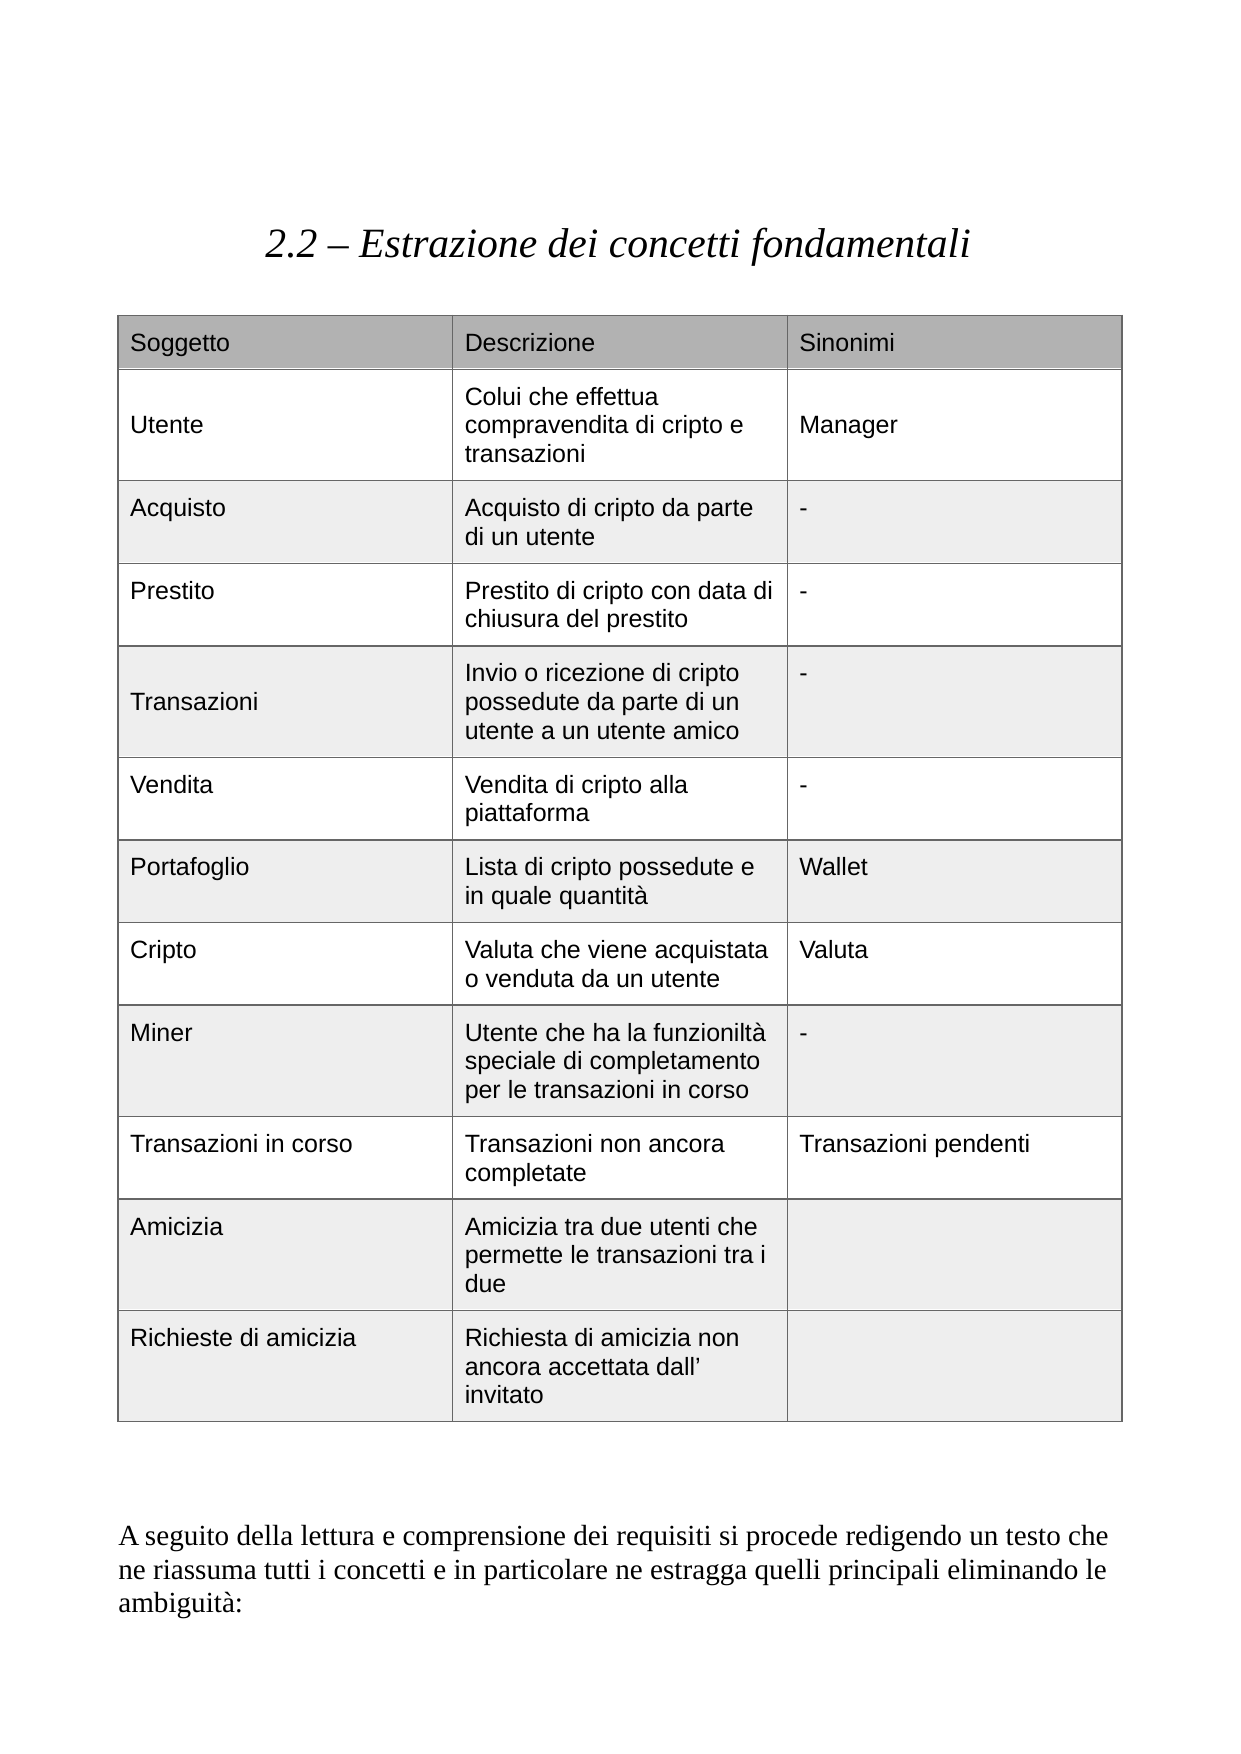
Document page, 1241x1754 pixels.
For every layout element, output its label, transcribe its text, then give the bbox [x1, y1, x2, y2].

table_cell Transazioni pendenti [788, 1117, 1121, 1198]
table_cell Valuta [788, 923, 1121, 1004]
table_cell Colui che effettua compravendita di cripto e transazioni [453, 370, 787, 480]
table_cell Utente che ha la funzioniltà speciale di completamento per le transazioni in corso [453, 1006, 787, 1116]
table_cell Invio o ricezione di cripto possedute da parte di un utente a un utente amico [453, 647, 787, 756]
table_cell Cripto [119, 923, 452, 1004]
table_cell Miner [119, 1006, 452, 1116]
table_cell Acquisto di cripto da parte di un utente [453, 481, 787, 562]
table_cell - [788, 1006, 1121, 1116]
table_cell Transazioni [119, 647, 452, 756]
table_cell Manager [788, 370, 1121, 480]
table_cell - [788, 647, 1121, 756]
table_cell - [788, 758, 1121, 839]
table_cell Transazioni in corso [119, 1117, 452, 1198]
text 2.2 – Estrazione dei concetti fondamentali [118, 219, 1122, 267]
table_cell [788, 1311, 1121, 1421]
table_cell Transazioni non ancora completate [453, 1117, 787, 1198]
table_cell Valuta che viene acquistata o venduta da un utente [453, 923, 787, 1004]
table_cell Amicizia tra due utenti che permette le transazioni tra i due [453, 1200, 787, 1309]
table_cell Vendita [119, 758, 452, 839]
table_cell - [788, 564, 1121, 645]
table_cell Utente [119, 370, 452, 480]
table_cell Vendita di cripto alla piattaforma [453, 758, 787, 839]
table_header Descrizione [453, 316, 787, 368]
table_header Soggetto [119, 316, 452, 368]
table_cell [788, 1200, 1121, 1309]
table_cell Richieste di amicizia [119, 1311, 452, 1421]
table_header Sinonimi [788, 316, 1121, 368]
table_cell Prestito di cripto con data di chiusura del prestito [453, 564, 787, 645]
table_cell Richiesta di amicizia non ancora accettata dall’ invitato [453, 1311, 787, 1421]
table_cell Wallet [788, 841, 1121, 922]
table_cell Acquisto [119, 481, 452, 562]
table_cell Amicizia [119, 1200, 452, 1309]
table_cell - [788, 481, 1121, 562]
table_cell Lista di cripto possedute e in quale quantità [453, 841, 787, 922]
text A seguito della lettura e comprensione dei requisiti si procede redigendo un testo che ne riassuma tutti i concetti e in particolare ne estragga quelli principali eliminando le ambiguità: [118, 1518, 1122, 1619]
table_cell Portafoglio [119, 841, 452, 922]
table_cell Prestito [119, 564, 452, 645]
